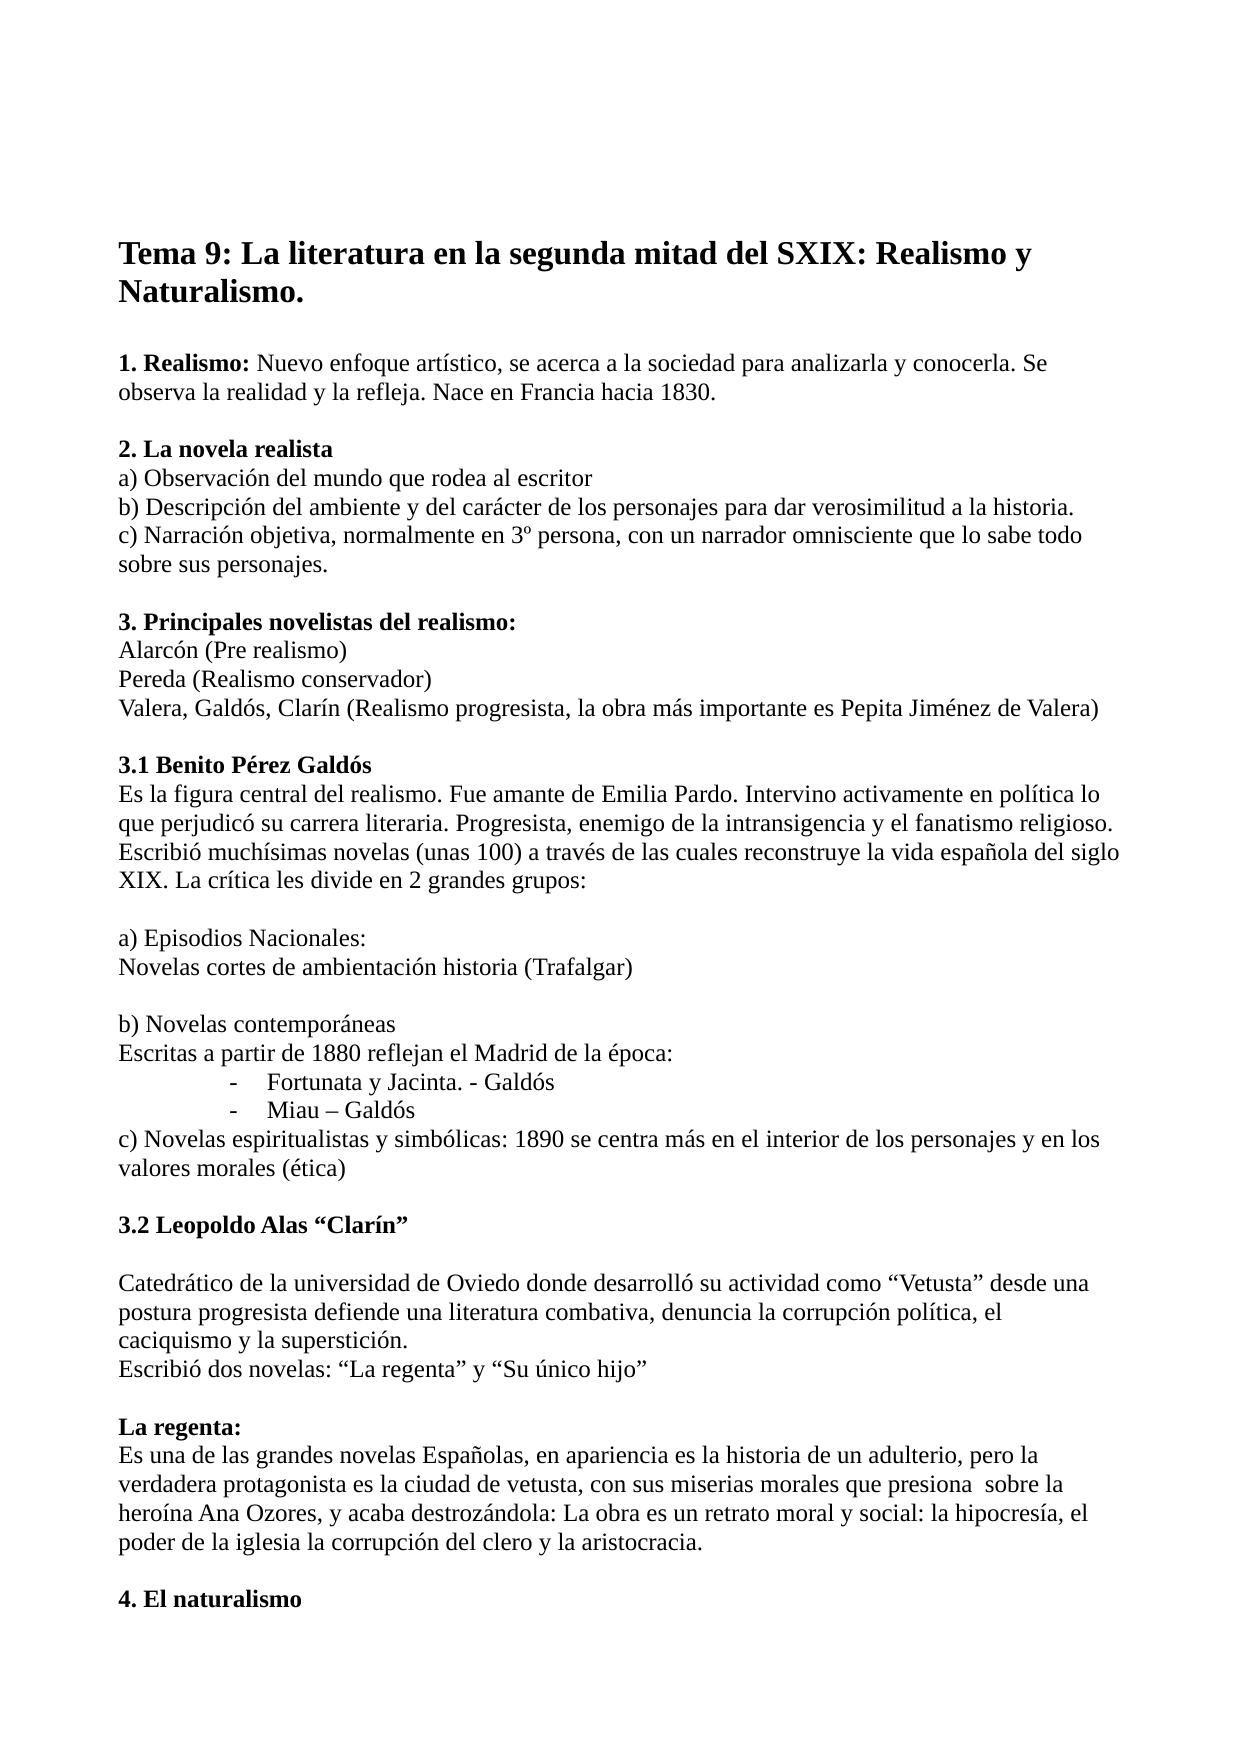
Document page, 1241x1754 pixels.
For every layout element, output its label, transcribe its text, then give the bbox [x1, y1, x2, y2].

text Valera, Galdós, Clarín (Realismo progresista, la obra más importante es Pepita Jiménez de Valera) [118, 693, 1122, 722]
list Fortunata y Jacinta. - Galdós [229, 1067, 1122, 1096]
text Novelas cortes de ambientación historia (Trafalgar) [118, 952, 1122, 981]
text Escribió dos novelas: “La regenta” y “Su único hijo” [118, 1354, 1122, 1383]
text 1. Realismo: Nuevo enfoque artístico, se acerca a la sociedad para analizarla y conocerla. Se observa la realidad y la refleja. Nace en Francia hacia 1830. [118, 348, 1122, 406]
text Es la figura central del realismo. Fue amante de Emilia Pardo. Intervino activamente en política lo que perjudicó su carrera literaria. Progresista, enemigo de la intransigencia y el fanatismo religioso. [118, 779, 1122, 837]
text Es una de las grandes novelas Españolas, en apariencia es la historia de un adulterio, pero la verdadera protagonista es la ciudad de vetusta, con sus miserias morales que presiona sobre la heroína Ana Ozores, y acaba destrozándola: La obra es un retrato moral y social: la hipocresía, el poder de la iglesia la corrupción del clero y la aristocracia. [118, 1441, 1122, 1556]
text 4. El naturalismo [118, 1584, 1122, 1613]
text 3. Principales novelistas del realismo: [118, 607, 1122, 636]
text c) Narración objetiva, normalmente en 3º persona, con un narrador omnisciente que lo sabe todo sobre sus personajes. [118, 521, 1122, 578]
text La regenta: [118, 1412, 1122, 1441]
text 2. La novela realista [118, 434, 1122, 463]
text Tema 9: La literatura en la segunda mitad del SXIX: Realismo y Naturalismo. [118, 233, 1122, 310]
text b) Novelas contemporáneas [118, 1009, 1122, 1038]
text Alarcón (Pre realismo) [118, 636, 1122, 664]
text b) Descripción del ambiente y del carácter de los personajes para dar verosimilitud a la historia. [118, 492, 1122, 521]
text 3.2 Leopoldo Alas “Clarín” [118, 1211, 1122, 1239]
text a) Episodios Nacionales: [118, 923, 1122, 952]
text 3.1 Benito Pérez Galdós [118, 751, 1122, 779]
text Escribió muchísimas novelas (unas 100) a través de las cuales reconstruye la vida española del siglo XIX. La crítica les divide en 2 grandes grupos: [118, 837, 1122, 894]
text Escritas a partir de 1880 reflejan el Madrid de la época: [118, 1038, 1122, 1067]
text Pereda (Realismo conservador) [118, 664, 1122, 693]
text c) Novelas espiritualistas y simbólicas: 1890 se centra más en el interior de los personajes y en los valores morales (ética) [118, 1124, 1122, 1182]
text Catedrático de la universidad de Oviedo donde desarrolló su actividad como “Vetusta” desde una postura progresista defiende una literatura combativa, denuncia la corrupción política, el caciquismo y la superstición. [118, 1268, 1122, 1354]
list Miau – Galdós [229, 1096, 1122, 1124]
text a) Observación del mundo que rodea al escritor [118, 463, 1122, 492]
